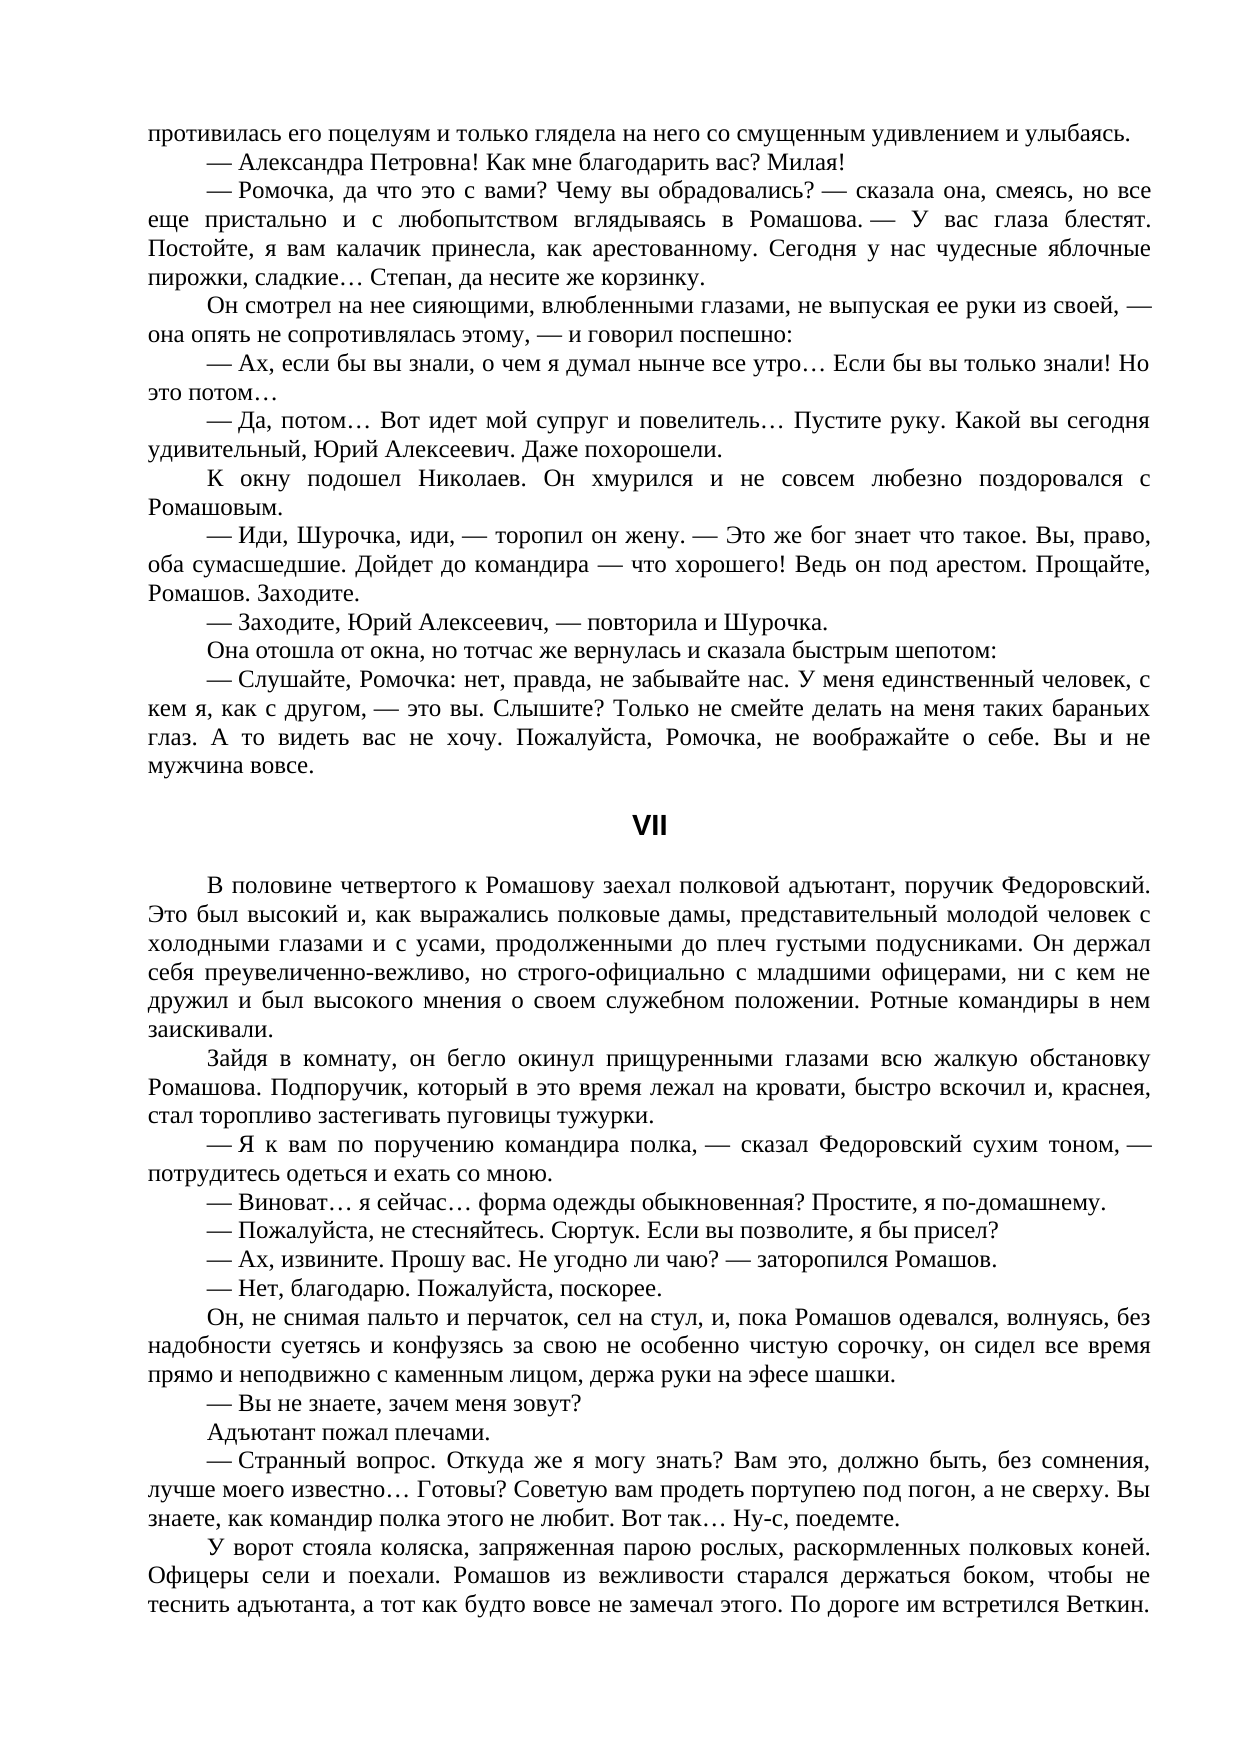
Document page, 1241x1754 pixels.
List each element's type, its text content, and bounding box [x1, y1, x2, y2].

text — Странный вопрос. Откуда же я могу знать? Вам это, должно быть, без сомнения, лучше моего известно… Готовы? Советую вам продеть портупею под погон, а не сверху. Вы знаете, как командир полка этого не любит. Вот так… Ну-с, поедемте. [148, 1445, 1152, 1532]
text — Нет, благодарю. Пожалуйста, поскорее. [148, 1273, 1152, 1302]
text — Ромочка, да что это с вами? Чему вы обрадовались? — сказала она, смеясь, но все еще пристально и с любопытством вглядываясь в Ромашова. — У вас глаза блестят. Постойте, я вам калачик принесла, как арестованному. Сегодня у нас чудесные яблочные пирожки, сладкие… Степан, да несите же корзинку. [148, 176, 1152, 291]
text — Ах, если бы вы знали, о чем я думал нынче все утро… Если бы вы только знали! Но это потом… [148, 348, 1152, 406]
text Он, не снимая пальто и перчаток, сел на стул, и, пока Ромашов одевался, волнуясь, без надобности суетясь и конфузясь за свою не особенно чистую сорочку, он сидел все время прямо и неподвижно с каменным лицом, держа руки на эфесе шашки. [148, 1302, 1152, 1388]
text — Пожалуйста, не стесняйтесь. Сюртук. Если вы позволите, я бы присел? [148, 1215, 1152, 1244]
text — Я к вам по поручению командира полка, — сказал Федоровский сухим тоном, — потрудитесь одеться и ехать со мною. [148, 1129, 1152, 1187]
text Он смотрел на нее сияющими, влюбленными глазами, не выпуская ее руки из своей, — она опять не сопротивлялась этому, — и говорил поспешно: [148, 291, 1152, 348]
text В половине четвертого к Ромашову заехал полковой адъютант, поручик Федоровский. Это был высокий и, как выражались полковые дамы, представительный молодой человек с холодными глазами и с усами, продолженными до плеч густыми подусниками. Он держал себя преувеличенно-вежливо, но строго-официально с младшими офицерами, ни с кем не дружил и был высокого мнения о своем служебном положении. Ротные командиры в нем заискивали. [148, 870, 1152, 1043]
text противилась его поцелуям и только глядела на него со смущенным удивлением и улыбаясь. [148, 118, 1152, 147]
text — Иди, Шурочка, иди, — торопил он жену. — Это же бог знает что такое. Вы, право, оба сумасшедшие. Дойдет до командира — что хорошего! Ведь он под арестом. Прощайте, Ромашов. Заходите. [148, 521, 1152, 607]
text К окну подошел Николаев. Он хмурился и не совсем любезно поздоровался с Ромашовым. [148, 463, 1152, 521]
text — Заходите, Юрий Алексеевич, — повторила и Шурочка. [148, 607, 1152, 636]
text Адъютант пожал плечами. [148, 1417, 1152, 1445]
text — Да, потом… Вот идет мой супруг и повелитель… Пустите руку. Какой вы сегодня удивительный, Юрий Алексеевич. Даже похорошели. [148, 406, 1152, 463]
text Она отошла от окна, но тотчас же вернулась и сказала быстрым шепотом: [148, 636, 1152, 664]
text — Вы не знаете, зачем меня зовут? [148, 1388, 1152, 1417]
subtitle VII [148, 808, 1152, 842]
text Зайдя в комнату, он бегло окинул прищуренными глазами всю жалкую обстановку Ромашова. Подпоручик, который в это время лежал на кровати, быстро вскочил и, краснея, стал торопливо застегивать пуговицы тужурки. [148, 1043, 1152, 1129]
text — Виноват… я сейчас… форма одежды обыкновенная? Простите, я по-домашнему. [148, 1187, 1152, 1215]
text У ворот стояла коляска, запряженная парою рослых, раскормленных полковых коней. Офицеры сели и поехали. Ромашов из вежливости старался держаться боком, чтобы не теснить адъютанта, а тот как будто вовсе не замечал этого. По дороге им встретился Веткин. [148, 1532, 1152, 1618]
text — Слушайте, Ромочка: нет, правда, не забывайте нас. У меня единственный человек, с кем я, как с другом, — это вы. Слышите? Только не смейте делать на меня таких бараньих глаз. А то видеть вас не хочу. Пожалуйста, Ромочка, не воображайте о себе. Вы и не мужчина вовсе. [148, 664, 1152, 779]
text — Александра Петровна! Как мне благодарить вас? Милая! [148, 147, 1152, 176]
text — Ах, извините. Прошу вас. Не угодно ли чаю? — заторопился Ромашов. [148, 1244, 1152, 1273]
